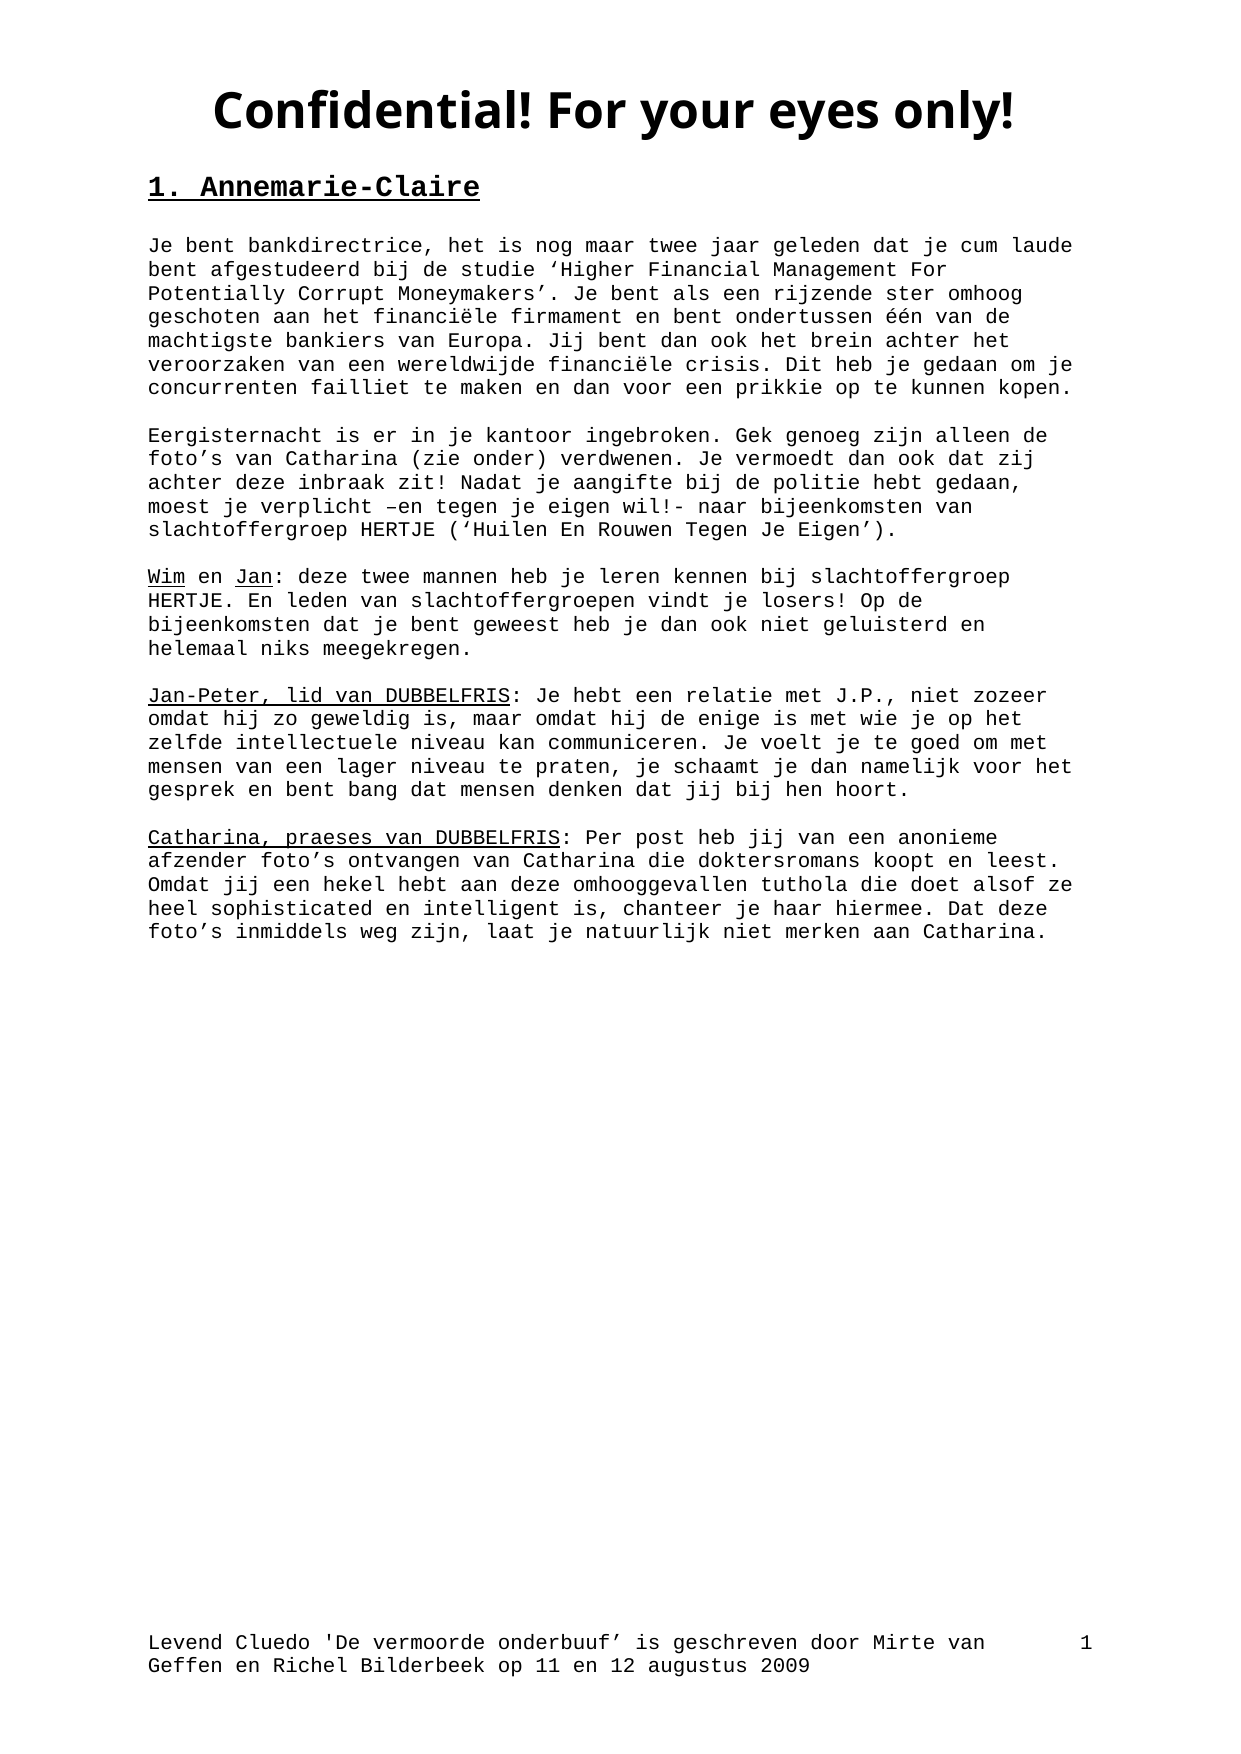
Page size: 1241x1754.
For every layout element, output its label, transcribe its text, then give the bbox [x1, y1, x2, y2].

text Wim en Jan: deze twee mannen heb je leren kennen bij slachtoffergroep HERTJE. En leden van slachtoffergroepen vindt je losers! Op de bijeenkomsten dat je bent geweest heb je dan ook niet geluisterd en helemaal niks meegekregen. [148, 567, 1093, 661]
text Eergisternacht is er in je kantoor ingebroken. Gek genoeg zijn alleen de foto’s van Catharina (zie onder) verdwenen. Je vermoedt dan ook dat zij achter deze inbraak zit! Nadat je aangifte bij de politie hebt gedaan, moest je verplicht –en tegen je eigen wil!- naar bijeenkomsten van slachtoffergroep HERTJE (‘Huilen En Rouwen Tegen Je Eigen’). [148, 425, 1093, 543]
text Jan-Peter, lid van DUBBELFRIS: Je hebt een relatie met J.P., niet zozeer omdat hij zo geweldig is, maar omdat hij de enige is met wie je op het zelfde intellectuele niveau kan communiceren. Je voelt je te goed om met mensen van een lager niveau te praten, je schaamt je dan namelijk voor het gesprek en bent bang dat mensen denken dat jij bij hen hoort. [148, 685, 1093, 803]
text Catharina, praeses van DUBBELFRIS: Per post heb jij van een anonieme afzender foto’s ontvangen van Catharina die doktersromans koopt en leest. Omdat jij een hekel hebt aan deze omhooggevallen tuthola die doet alsof ze heel sophisticated en intelligent is, chanteer je haar hiermee. Dat deze foto’s inmiddels weg zijn, laat je natuurlijk niet merken aan Catharina. [148, 827, 1093, 945]
text Je bent bankdirectrice, het is nog maar twee jaar geleden dat je cum laude bent afgestudeerd bij de studie ‘Higher Financial Management For Potentially Corrupt Moneymakers’. Je bent als een rijzende ster omhoog geschoten aan het financiële firmament en bent ondertussen één van de machtigste bankiers van Europa. Jij bent dan ook het brein achter het veroorzaken van een wereldwijde financiële crisis. Dit heb je gedaan om je concurrenten failliet te maken en dan voor een prikkie op te kunnen kopen. [148, 236, 1093, 401]
subtitle 1. Annemarie-Claire [148, 173, 1093, 206]
